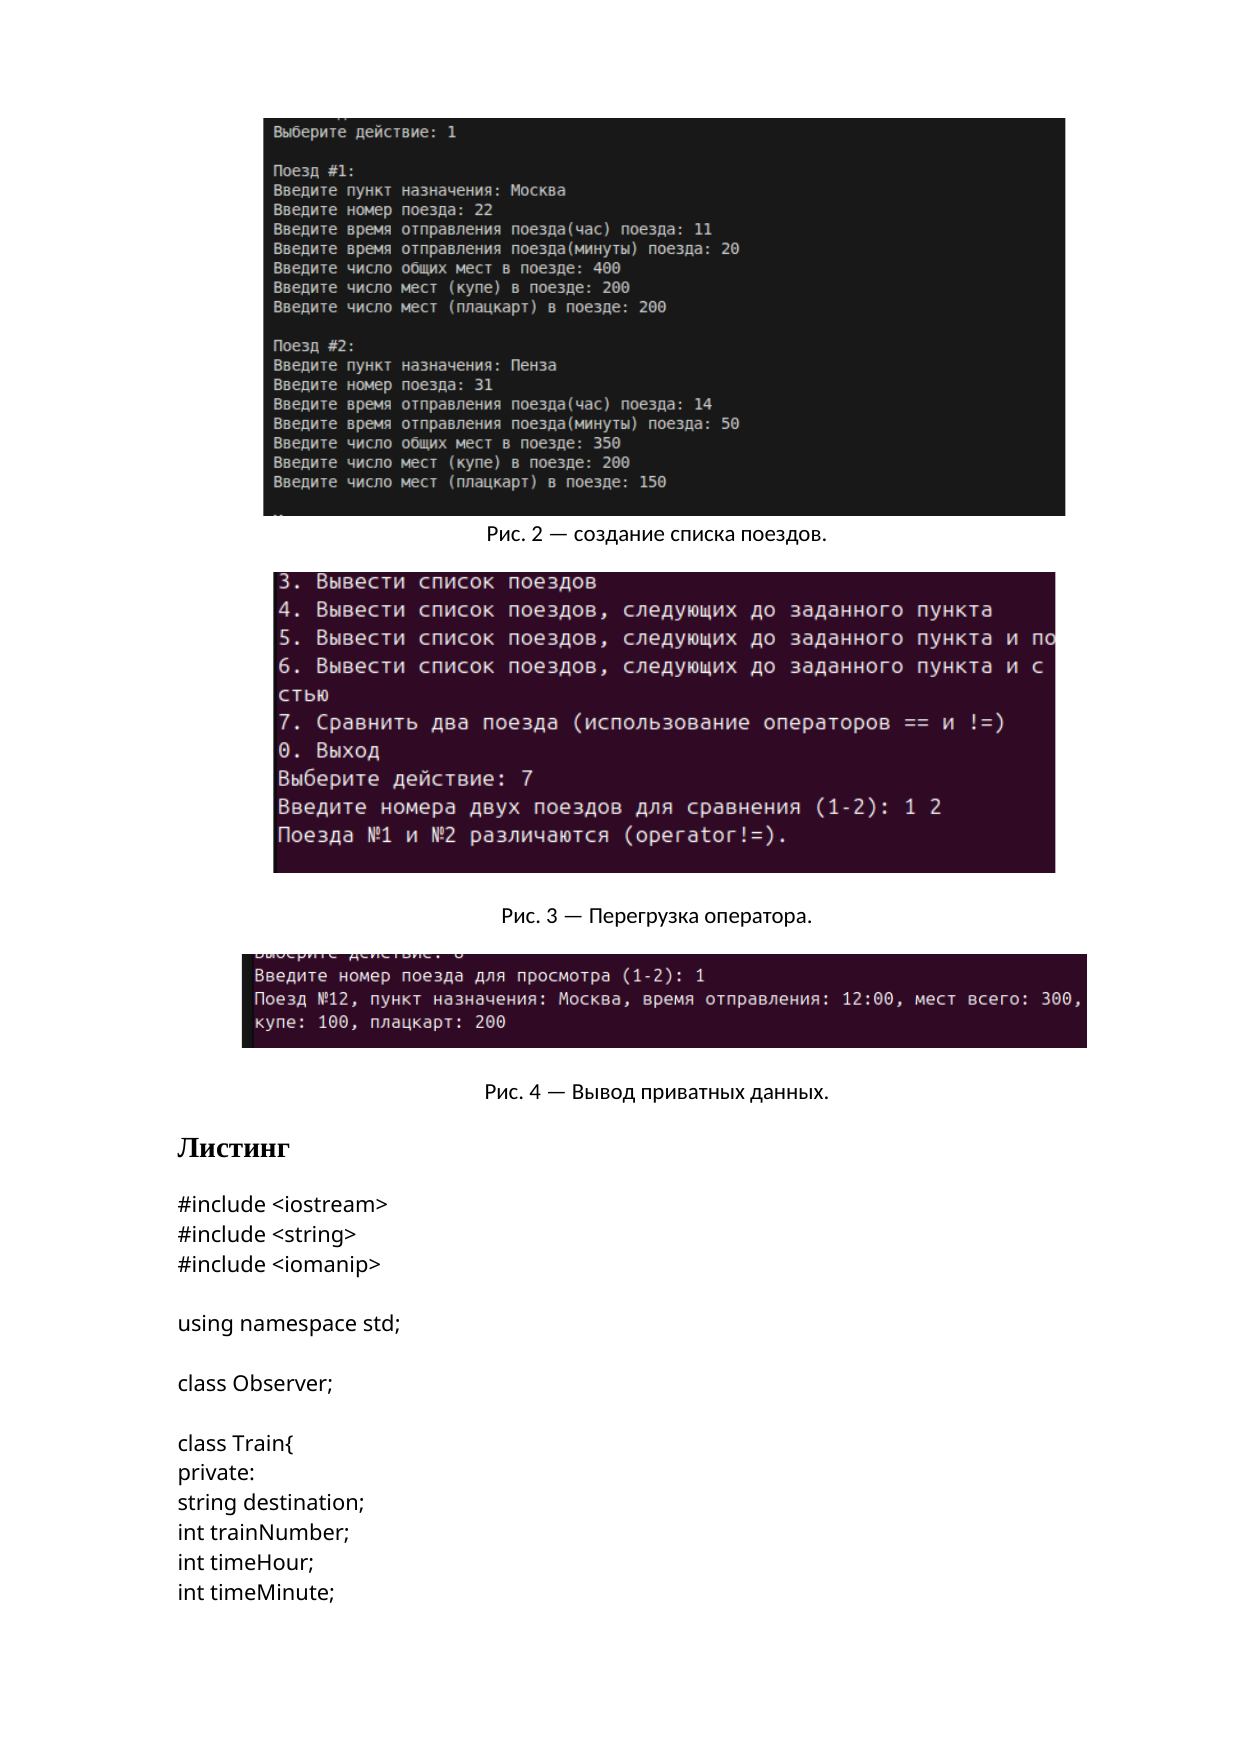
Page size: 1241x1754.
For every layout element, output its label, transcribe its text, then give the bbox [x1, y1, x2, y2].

text #include <iostream> [177, 1189, 1152, 1219]
text Листинг [177, 1130, 1137, 1163]
text Рис. 2 — создание списка поездов. [177, 118, 1137, 547]
text using namespace std; [177, 1308, 1152, 1338]
text int timeMinute; [177, 1577, 1152, 1606]
text string destination; [177, 1487, 1152, 1517]
picture [241, 954, 1087, 1048]
picture [263, 118, 1066, 516]
text #include <string> [177, 1219, 1152, 1249]
text int timeHour; [177, 1547, 1152, 1577]
text Рис. 4 — Вывод приватных данных. [177, 954, 1137, 1105]
text class Train{ [177, 1428, 1152, 1457]
picture [273, 572, 1056, 873]
text class Observer; [177, 1368, 1152, 1398]
text Рис. 3 — Перегрузка оператора. [177, 572, 1137, 929]
text #include <iomanip> [177, 1249, 1152, 1279]
text int trainNumber; [177, 1517, 1152, 1547]
text private: [177, 1457, 1152, 1487]
